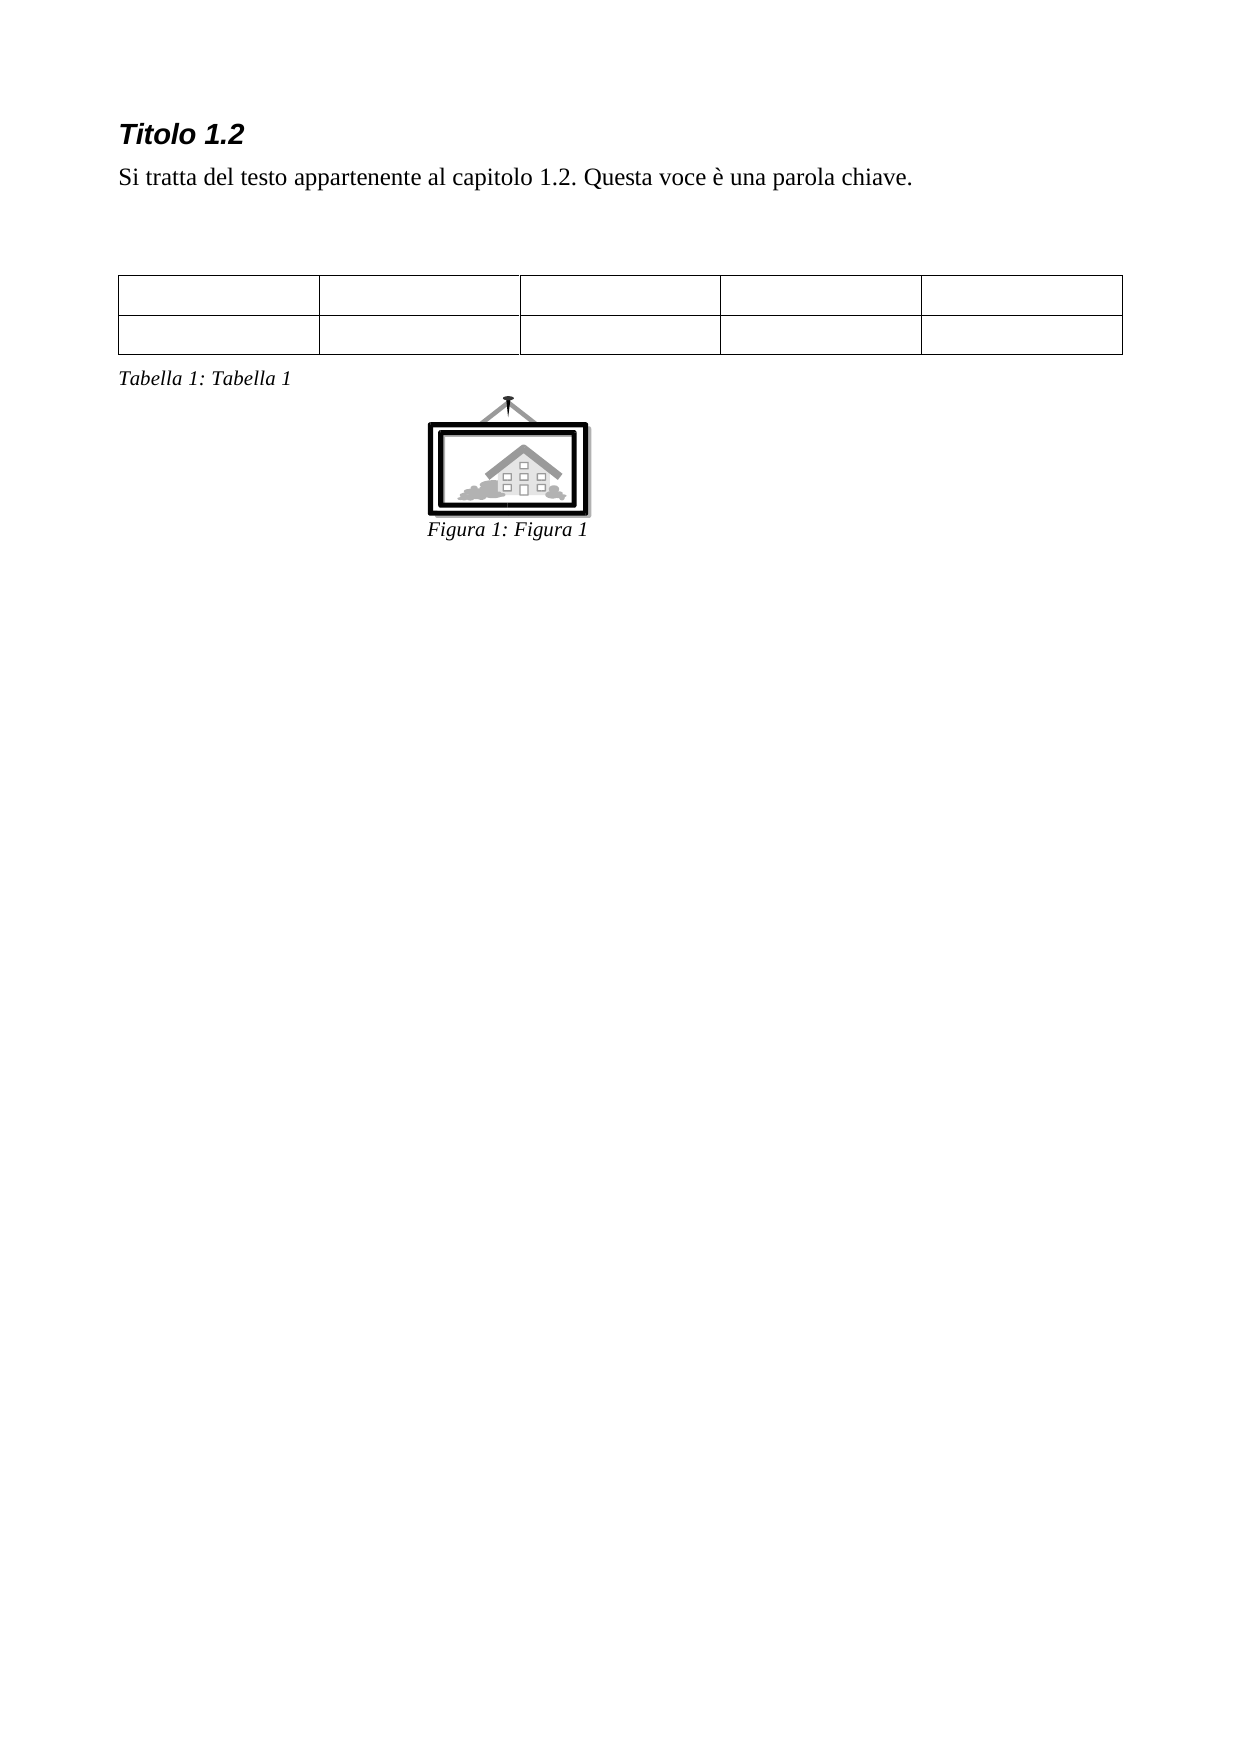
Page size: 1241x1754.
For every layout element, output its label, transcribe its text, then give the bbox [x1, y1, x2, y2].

table_cell [721, 316, 921, 354]
table_header [521, 276, 720, 315]
text Si tratta del testo appartenente al capitolo 1.2. Questa voce è una parola chiave. [118, 163, 1122, 219]
text Tabella 1: Tabella 1 [118, 367, 1122, 390]
table_header [922, 276, 1122, 315]
table_cell [119, 316, 319, 354]
text Figura 1: Figura 1 [427, 396, 720, 541]
table_header [721, 276, 921, 315]
table_cell [922, 316, 1122, 354]
table_cell [320, 316, 519, 354]
table_header [119, 276, 319, 315]
subtitle Titolo 1.2 [118, 118, 1122, 151]
table_header [320, 276, 519, 315]
table_cell [521, 316, 720, 354]
